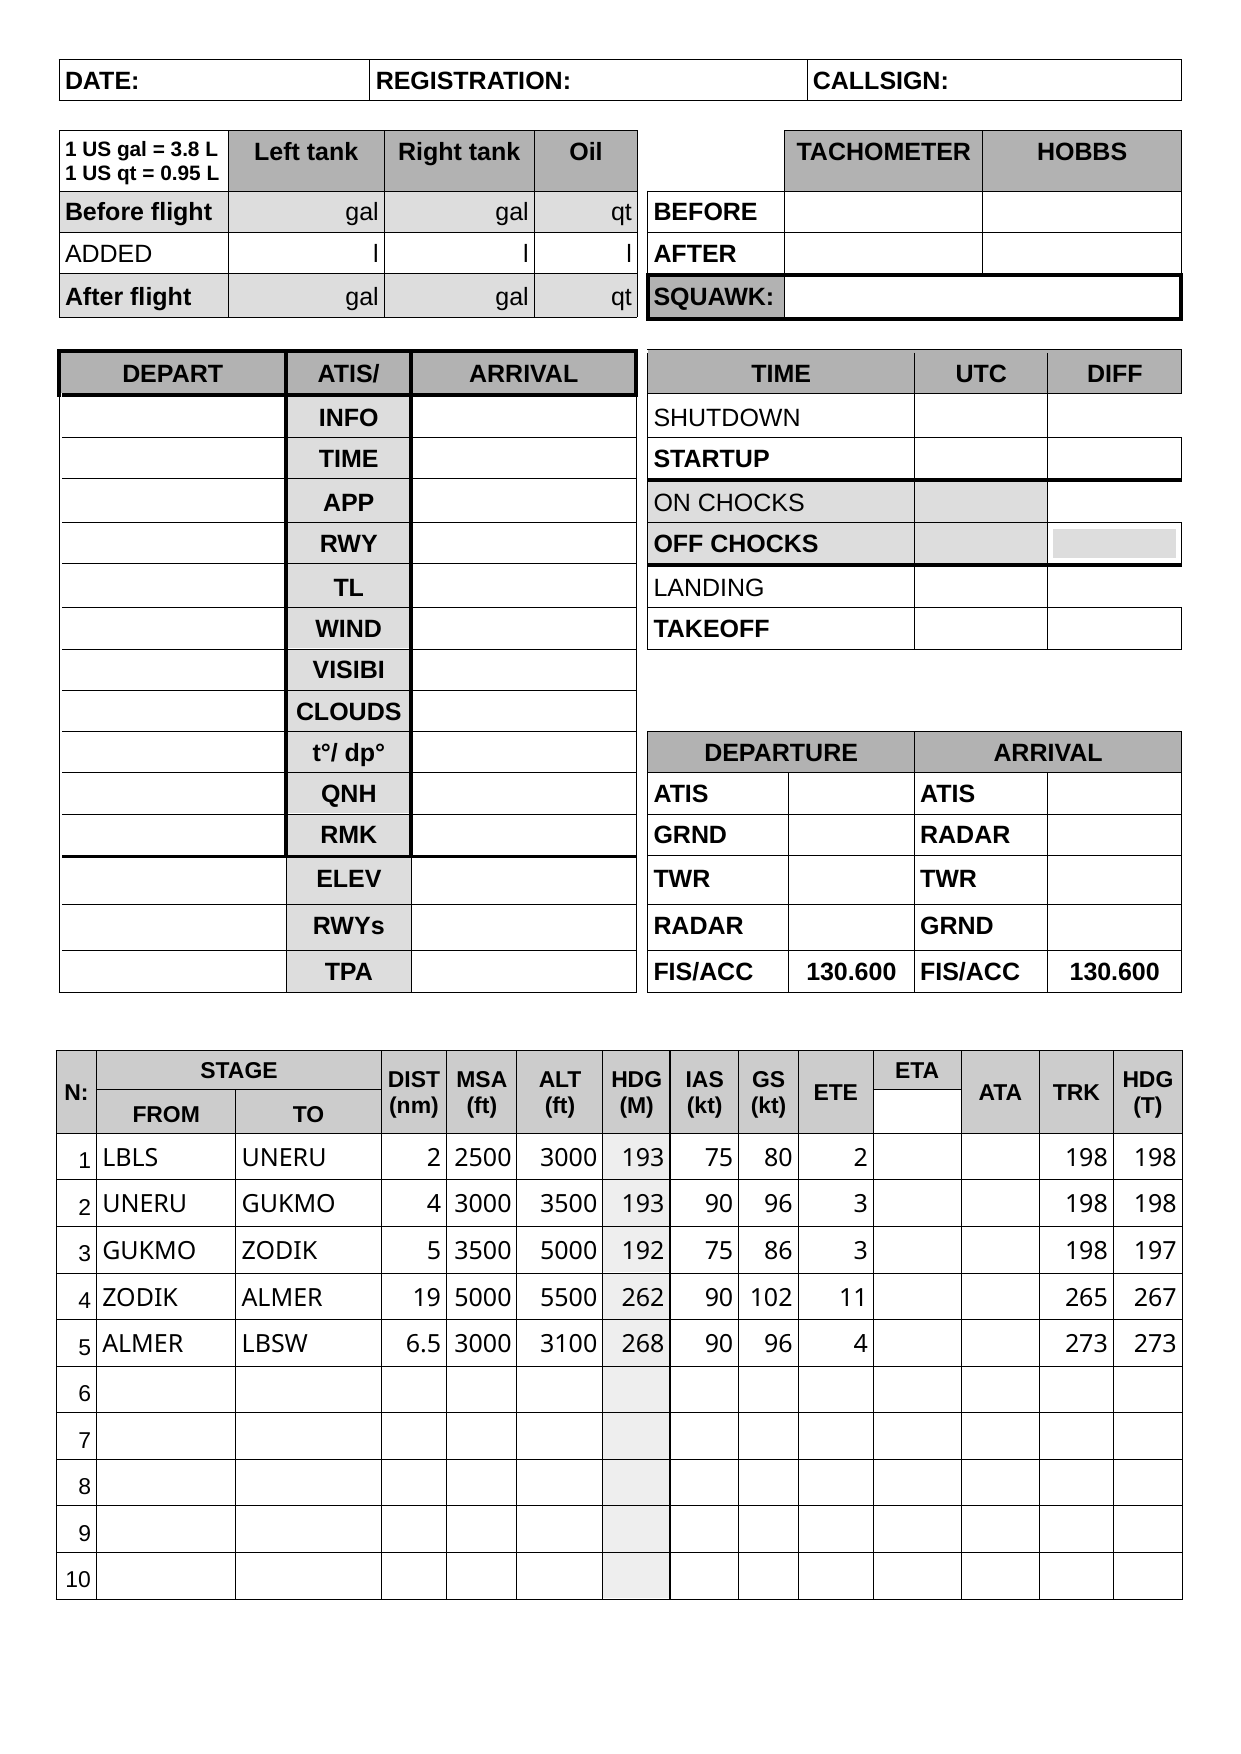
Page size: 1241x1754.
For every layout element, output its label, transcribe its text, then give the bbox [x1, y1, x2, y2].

table_cell [739, 1460, 798, 1505]
table_header TACHOMETER [785, 131, 982, 191]
table_cell 3000 [447, 1320, 516, 1366]
table_cell [637, 950, 647, 992]
table_cell [236, 1553, 381, 1598]
table_cell [915, 523, 1047, 563]
table_cell [517, 1553, 602, 1598]
table_cell 5 [57, 1320, 96, 1366]
table_cell ZODIK [97, 1274, 235, 1319]
table_cell 267 [1114, 1274, 1182, 1319]
table_cell 197 [1114, 1227, 1182, 1272]
table_cell INFO [288, 397, 409, 437]
table_cell [603, 1460, 669, 1505]
table_cell [60, 690, 284, 731]
table_cell [983, 192, 1181, 232]
table_cell [517, 1367, 602, 1412]
table_cell ALMER [97, 1320, 235, 1366]
table_cell 96 [739, 1180, 798, 1226]
table_cell 193 [603, 1180, 669, 1226]
table_cell [60, 478, 284, 522]
table_cell [413, 815, 636, 855]
table_cell TAKEOFF [648, 608, 914, 648]
table_cell [447, 1553, 516, 1598]
table_cell RADAR [648, 905, 788, 950]
table_cell [671, 1413, 738, 1459]
table_cell [60, 731, 284, 772]
table_cell ON CHOCKS [648, 482, 914, 522]
table_cell [413, 691, 636, 731]
table_header HDG (M) [603, 1051, 669, 1133]
table_cell gal [385, 192, 534, 232]
table_cell [447, 1413, 516, 1459]
table_cell [788, 650, 914, 690]
table_cell RWYs [287, 905, 411, 950]
table_cell 102 [739, 1274, 798, 1319]
table_cell FROM [97, 1090, 235, 1133]
table_cell [799, 1460, 873, 1505]
table_header DIST (nm) [382, 1051, 446, 1133]
table_cell LBLS [97, 1134, 235, 1179]
table_cell LBSW [236, 1320, 381, 1366]
table_cell [517, 1413, 602, 1459]
table_cell [637, 393, 647, 437]
table_header MSA (ft) [447, 1051, 516, 1133]
table_cell 3500 [517, 1180, 602, 1226]
table_cell qt [535, 274, 637, 317]
table_cell [1048, 394, 1181, 437]
table_cell [1048, 905, 1181, 950]
table_cell [915, 438, 1047, 478]
table_cell [97, 1367, 235, 1412]
table_cell 96 [739, 1320, 798, 1366]
table_header HOBBS [983, 131, 1181, 191]
table_cell [412, 951, 636, 992]
table_cell [874, 1367, 961, 1412]
table_cell [874, 1134, 961, 1179]
table_cell TIME [288, 438, 409, 478]
table_header Oil [535, 131, 637, 191]
table_cell l [535, 233, 637, 273]
table_header STAGE [97, 1051, 381, 1089]
table_cell SQUAWK: [650, 277, 784, 317]
table_header TIME [648, 350, 914, 393]
table_cell [637, 904, 647, 950]
table_cell ZODIK [236, 1227, 381, 1272]
table_cell [97, 1553, 235, 1598]
table_cell 130.600 [789, 951, 914, 992]
table_cell 130.600 [1048, 951, 1181, 992]
table_header Left tank [229, 131, 384, 191]
table_cell [962, 1134, 1039, 1179]
table_cell [874, 1180, 961, 1226]
table_cell GUKMO [236, 1180, 381, 1226]
table_cell 5500 [517, 1274, 602, 1319]
table_cell [447, 1367, 516, 1412]
table_cell [637, 690, 648, 731]
table_cell [60, 950, 286, 992]
table_cell 2 [57, 1180, 96, 1226]
table_header UTC [914, 350, 1048, 393]
table_cell [1048, 773, 1181, 813]
table_cell [638, 273, 646, 317]
table_cell 198 [1114, 1134, 1182, 1179]
table_cell 198 [1040, 1227, 1113, 1272]
table_cell t°/ dp° [288, 732, 409, 772]
table_cell [874, 1320, 961, 1366]
table_cell [413, 608, 636, 648]
table_cell [60, 814, 284, 855]
table_cell [60, 393, 284, 437]
table_header Right tank [385, 131, 534, 191]
table_cell [648, 690, 914, 731]
table_cell [1040, 1413, 1113, 1459]
table_cell [874, 1460, 961, 1505]
table_cell 198 [1040, 1180, 1113, 1226]
table_cell UNERU [236, 1134, 381, 1179]
table_header ATA [962, 1051, 1039, 1133]
table_header 1 US gal = 3.8 L 1 US qt = 0.95 L [60, 131, 228, 191]
table_cell [97, 1460, 235, 1505]
table_cell 273 [1114, 1320, 1182, 1366]
table_cell [789, 905, 914, 950]
table_cell [739, 1553, 798, 1598]
table_cell 198 [1114, 1180, 1182, 1226]
table_cell 3 [57, 1227, 96, 1272]
table_cell [962, 1227, 1039, 1272]
table_cell [874, 1413, 961, 1459]
table_cell 75 [671, 1134, 738, 1179]
table_cell 2 [799, 1134, 873, 1179]
table_cell [60, 607, 284, 648]
table_cell TPA [287, 951, 411, 992]
table_cell 268 [603, 1320, 669, 1366]
table_header [638, 130, 648, 191]
table_cell [637, 607, 647, 648]
table_cell [874, 1506, 961, 1552]
table_cell [1114, 1506, 1182, 1552]
table_cell 3000 [447, 1180, 516, 1226]
table_cell ATIS [648, 773, 788, 813]
table_header ATIS/ [288, 353, 409, 393]
table_header ETE [799, 1051, 873, 1133]
table_cell FIS/ACC [648, 951, 788, 992]
table_cell WIND [288, 608, 409, 648]
table_cell 4 [382, 1180, 446, 1226]
table_cell [60, 855, 286, 904]
table_header REGISTRATION: [370, 60, 807, 100]
table_cell APP [288, 479, 409, 522]
table_cell [603, 1506, 669, 1552]
table_cell SHUTDOWN [648, 394, 914, 437]
table_cell TWR [648, 856, 788, 904]
table_cell 3500 [447, 1227, 516, 1272]
table_cell ADDED [60, 233, 228, 273]
table_cell [412, 905, 636, 950]
table_cell [1040, 1506, 1113, 1552]
table_cell 5000 [447, 1274, 516, 1319]
table_cell [447, 1506, 516, 1552]
table_cell [1048, 650, 1181, 690]
table_cell [914, 650, 1048, 690]
table_header [638, 349, 648, 393]
table_cell 262 [603, 1274, 669, 1319]
table_cell STARTUP [648, 438, 914, 478]
table_cell [1040, 1553, 1113, 1598]
table_cell [382, 1506, 446, 1552]
table_cell [799, 1506, 873, 1552]
table_cell 4 [57, 1274, 96, 1319]
table_cell [60, 772, 284, 813]
table_cell GRND [915, 905, 1047, 950]
table_cell [874, 1090, 961, 1133]
table_cell [603, 1413, 669, 1459]
table_cell [97, 1413, 235, 1459]
table_cell [413, 773, 636, 813]
table_cell [382, 1553, 446, 1598]
table_cell [236, 1367, 381, 1412]
table_cell 6 [57, 1367, 96, 1412]
table_cell [382, 1367, 446, 1412]
table_header ARRIVAL [413, 353, 634, 393]
table_cell ALMER [236, 1274, 381, 1319]
table_cell 19 [382, 1274, 446, 1319]
table_cell TWR [915, 856, 1047, 904]
table_cell 10 [57, 1553, 96, 1598]
table_cell [915, 482, 1047, 522]
table_cell [413, 397, 636, 437]
table_cell 198 [1040, 1134, 1113, 1179]
table_cell [603, 1367, 669, 1412]
table_cell [915, 394, 1047, 437]
table_cell UNERU [97, 1180, 235, 1226]
table_header CALLSIGN: [808, 60, 1181, 100]
table_cell [785, 233, 982, 273]
table_cell 2500 [447, 1134, 516, 1179]
table_cell [648, 650, 788, 690]
table_cell 8 [57, 1460, 96, 1505]
table_cell [637, 522, 647, 563]
table_cell 90 [671, 1274, 738, 1319]
table_cell [914, 690, 1181, 731]
table_cell [962, 1274, 1039, 1319]
table_cell [97, 1506, 235, 1552]
table_cell 86 [739, 1227, 798, 1272]
table_cell [962, 1180, 1039, 1226]
table_cell l [385, 233, 534, 273]
table_header IAS (kt) [671, 1051, 738, 1133]
table_cell TL [288, 564, 409, 607]
table_cell [671, 1553, 738, 1598]
table_cell [447, 1460, 516, 1505]
table_cell [785, 192, 982, 232]
table_cell After flight [60, 274, 228, 317]
table_header DIFF [1048, 350, 1181, 393]
table_cell QNH [288, 773, 409, 813]
table_cell gal [385, 274, 534, 317]
table_cell [1114, 1553, 1182, 1598]
table_cell [413, 523, 636, 563]
table_cell [962, 1367, 1039, 1412]
table_cell 9 [57, 1506, 96, 1552]
table_cell 1 [57, 1134, 96, 1179]
table_cell 2 [382, 1134, 446, 1179]
table_cell OFF CHOCKS [648, 523, 914, 563]
table_cell [60, 563, 284, 607]
table_cell [1040, 1460, 1113, 1505]
table_cell [60, 904, 286, 950]
table_cell [1114, 1367, 1182, 1412]
table_cell [962, 1506, 1039, 1552]
table_cell [962, 1553, 1039, 1598]
table_cell [413, 564, 636, 607]
table_cell [637, 437, 647, 478]
table_cell CLOUDS [288, 691, 409, 731]
table_cell [382, 1413, 446, 1459]
table_header DATE: [60, 60, 369, 100]
table_cell 273 [1040, 1320, 1113, 1366]
table_cell [789, 856, 914, 904]
table_cell [637, 563, 647, 607]
table_cell [60, 649, 284, 690]
table_cell DEPARTURE [648, 732, 914, 772]
table_cell [671, 1460, 738, 1505]
table_cell [413, 438, 636, 478]
table_cell [1114, 1460, 1182, 1505]
table_cell [671, 1506, 738, 1552]
table_cell [60, 522, 284, 563]
table_cell [603, 1553, 669, 1598]
table_cell [638, 232, 647, 273]
table_cell [671, 1367, 738, 1412]
table_cell 192 [603, 1227, 669, 1272]
table_header GS (kt) [739, 1051, 798, 1133]
table_cell [382, 1460, 446, 1505]
table_cell [1048, 438, 1181, 478]
table_cell [739, 1506, 798, 1552]
table_cell [915, 567, 1047, 607]
table_cell [413, 650, 636, 690]
table_cell [637, 855, 647, 904]
table_cell [1048, 523, 1181, 563]
table_cell [1048, 608, 1181, 648]
table_cell 3 [799, 1227, 873, 1272]
table_cell [637, 478, 647, 522]
table_cell 265 [1040, 1274, 1113, 1319]
table_cell [637, 649, 648, 690]
table_cell [517, 1460, 602, 1505]
table_cell GUKMO [97, 1227, 235, 1272]
table_header DEPART [61, 353, 284, 393]
table_cell [983, 233, 1181, 273]
table_cell [915, 608, 1047, 648]
table_cell [413, 732, 636, 772]
table_cell [1040, 1367, 1113, 1412]
table_cell [236, 1413, 381, 1459]
table_cell [236, 1506, 381, 1552]
table_cell BEFORE [648, 192, 784, 232]
table_cell 7 [57, 1413, 96, 1459]
table_cell AFTER [648, 233, 784, 273]
table_cell [637, 814, 647, 855]
table_cell [413, 479, 636, 522]
table_cell ARRIVAL [915, 732, 1181, 772]
table_cell 90 [671, 1320, 738, 1366]
table_cell [874, 1227, 961, 1272]
table_cell 80 [739, 1134, 798, 1179]
table_cell 90 [671, 1180, 738, 1226]
table_cell [517, 1506, 602, 1552]
table_cell [785, 277, 1179, 317]
table_cell ATIS [915, 773, 1047, 813]
table_cell [637, 772, 647, 813]
table_cell VISIBI [288, 650, 409, 690]
table_cell [60, 437, 284, 478]
table_cell [1048, 815, 1181, 855]
table_cell [789, 773, 914, 813]
table_cell RMK [288, 815, 409, 855]
table_cell Before flight [60, 192, 228, 232]
table_cell 3 [799, 1180, 873, 1226]
table_cell [236, 1460, 381, 1505]
table_cell gal [229, 274, 384, 317]
table_cell l [229, 233, 384, 273]
table_header TRK [1040, 1051, 1113, 1133]
table_header [648, 130, 784, 191]
table_cell [1048, 856, 1181, 904]
table_cell [789, 815, 914, 855]
table_cell GRND [648, 815, 788, 855]
table_cell 4 [799, 1320, 873, 1366]
table_cell gal [229, 192, 384, 232]
table_cell [1114, 1413, 1182, 1459]
table_header ALT (ft) [517, 1051, 602, 1133]
table_cell 3100 [517, 1320, 602, 1366]
table_cell [637, 731, 647, 772]
table_cell [1048, 482, 1181, 522]
table_cell [412, 858, 636, 904]
table_cell 3000 [517, 1134, 602, 1179]
table_cell 193 [603, 1134, 669, 1179]
table_cell 11 [799, 1274, 873, 1319]
table_cell [962, 1320, 1039, 1366]
table_cell [799, 1553, 873, 1598]
table_cell LANDING [648, 567, 914, 607]
table_cell RADAR [915, 815, 1047, 855]
table_cell 75 [671, 1227, 738, 1272]
table_cell [962, 1413, 1039, 1459]
table_cell [799, 1413, 873, 1459]
table_cell ELEV [287, 858, 411, 904]
table_cell [874, 1553, 961, 1598]
table_cell qt [535, 192, 637, 232]
table_cell 5000 [517, 1227, 602, 1272]
table_cell RWY [288, 523, 409, 563]
table_cell [962, 1460, 1039, 1505]
table_header ETA [874, 1051, 961, 1089]
table_header HDG (T) [1114, 1051, 1182, 1133]
table_cell [739, 1367, 798, 1412]
table_cell [739, 1413, 798, 1459]
table_cell 6.5 [382, 1320, 446, 1366]
table_cell [1048, 567, 1181, 607]
table_cell [874, 1274, 961, 1319]
table_cell [638, 191, 647, 232]
table_header N: [57, 1051, 96, 1133]
table_cell FIS/ACC [915, 951, 1047, 992]
table_cell [799, 1367, 873, 1412]
table_cell TO [236, 1090, 381, 1133]
table_cell 5 [382, 1227, 446, 1272]
